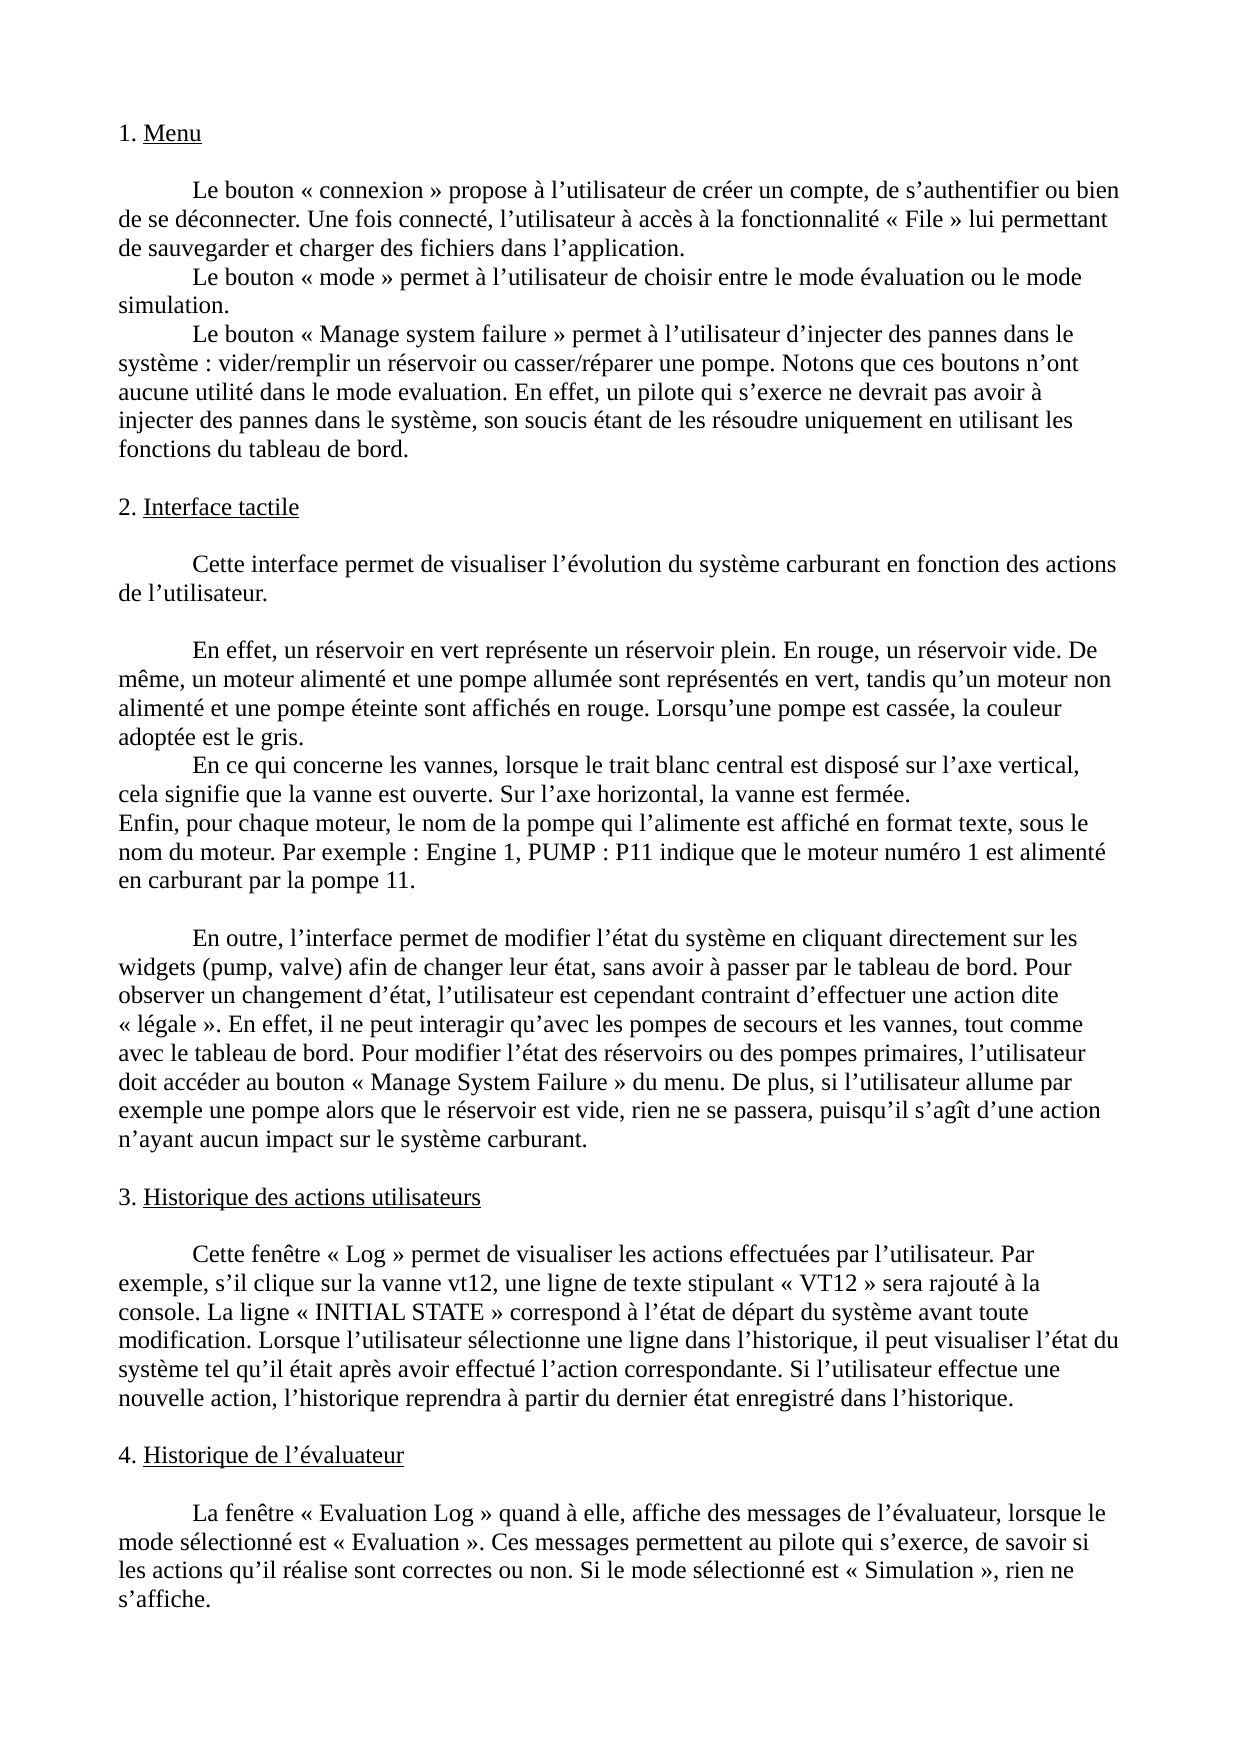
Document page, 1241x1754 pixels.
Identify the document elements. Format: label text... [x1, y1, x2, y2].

text La fenêtre « Evaluation Log » quand à elle, affiche des messages de l’évaluateur, lorsque le mode sélectionné est « Evaluation ». Ces messages permettent au pilote qui s’exerce, de savoir si les actions qu’il réalise sont correctes ou non. Si le mode sélectionné est « Simulation », rien ne s’affiche. [118, 1498, 1122, 1613]
text En outre, l’interface permet de modifier l’état du système en cliquant directement sur les widgets (pump, valve) afin de changer leur état, sans avoir à passer par le tableau de bord. Pour observer un changement d’état, l’utilisateur est cependant contraint d’effectuer une action dite « légale ». En effet, il ne peut interagir qu’avec les pompes de secours et les vannes, tout comme avec le tableau de bord. Pour modifier l’état des réservoirs ou des pompes primaires, l’utilisateur doit accéder au bouton « Manage System Failure » du menu. De plus, si l’utilisateur allume par exemple une pompe alors que le réservoir est vide, rien ne se passera, puisqu’il s’agît d’une action n’ayant aucun impact sur le système carburant. [118, 923, 1122, 1153]
text En ce qui concerne les vannes, lorsque le trait blanc central est disposé sur l’axe vertical, cela signifie que la vanne est ouverte. Sur l’axe horizontal, la vanne est fermée. [118, 751, 1122, 808]
text 3. Historique des actions utilisateurs [118, 1182, 1122, 1211]
text En effet, un réservoir en vert représente un réservoir plein. En rouge, un réservoir vide. De même, un moteur alimenté et une pompe allumée sont représentés en vert, tandis qu’un moteur non alimenté et une pompe éteinte sont affichés en rouge. Lorsqu’une pompe est cassée, la couleur adoptée est le gris. [118, 636, 1122, 751]
text Le bouton « connexion » propose à l’utilisateur de créer un compte, de s’authentifier ou bien de se déconnecter. Une fois connecté, l’utilisateur à accès à la fonctionnalité « File » lui permettant de sauvegarder et charger des fichiers dans l’application. [118, 176, 1122, 262]
text Enfin, pour chaque moteur, le nom de la pompe qui l’alimente est affiché en format texte, sous le nom du moteur. Par exemple : Engine 1, PUMP : P11 indique que le moteur numéro 1 est alimenté en carburant par la pompe 11. [118, 808, 1122, 894]
text Cette fenêtre « Log » permet de visualiser les actions effectuées par l’utilisateur. Par exemple, s’il clique sur la vanne vt12, une ligne de texte stipulant « VT12 » sera rajouté à la console. La ligne « INITIAL STATE » correspond à l’état de départ du système avant toute modification. Lorsque l’utilisateur sélectionne une ligne dans l’historique, il peut visualiser l’état du système tel qu’il était après avoir effectué l’action correspondante. Si l’utilisateur effectue une nouvelle action, l’historique reprendra à partir du dernier état enregistré dans l’historique. [118, 1239, 1122, 1412]
text 4. Historique de l’évaluateur [118, 1441, 1122, 1469]
text Cette interface permet de visualiser l’évolution du système carburant en fonction des actions de l’utilisateur. [118, 549, 1122, 607]
text Le bouton « Manage system failure » permet à l’utilisateur d’injecter des pannes dans le système : vider/remplir un réservoir ou casser/réparer une pompe. Notons que ces boutons n’ont aucune utilité dans le mode evaluation. En effet, un pilote qui s’exerce ne devrait pas avoir à injecter des pannes dans le système, son soucis étant de les résoudre uniquement en utilisant les fonctions du tableau de bord. [118, 319, 1122, 463]
text Le bouton « mode » permet à l’utilisateur de choisir entre le mode évaluation ou le mode simulation. [118, 262, 1122, 319]
text 1. Menu [118, 118, 1122, 147]
text 2. Interface tactile [118, 492, 1122, 521]
